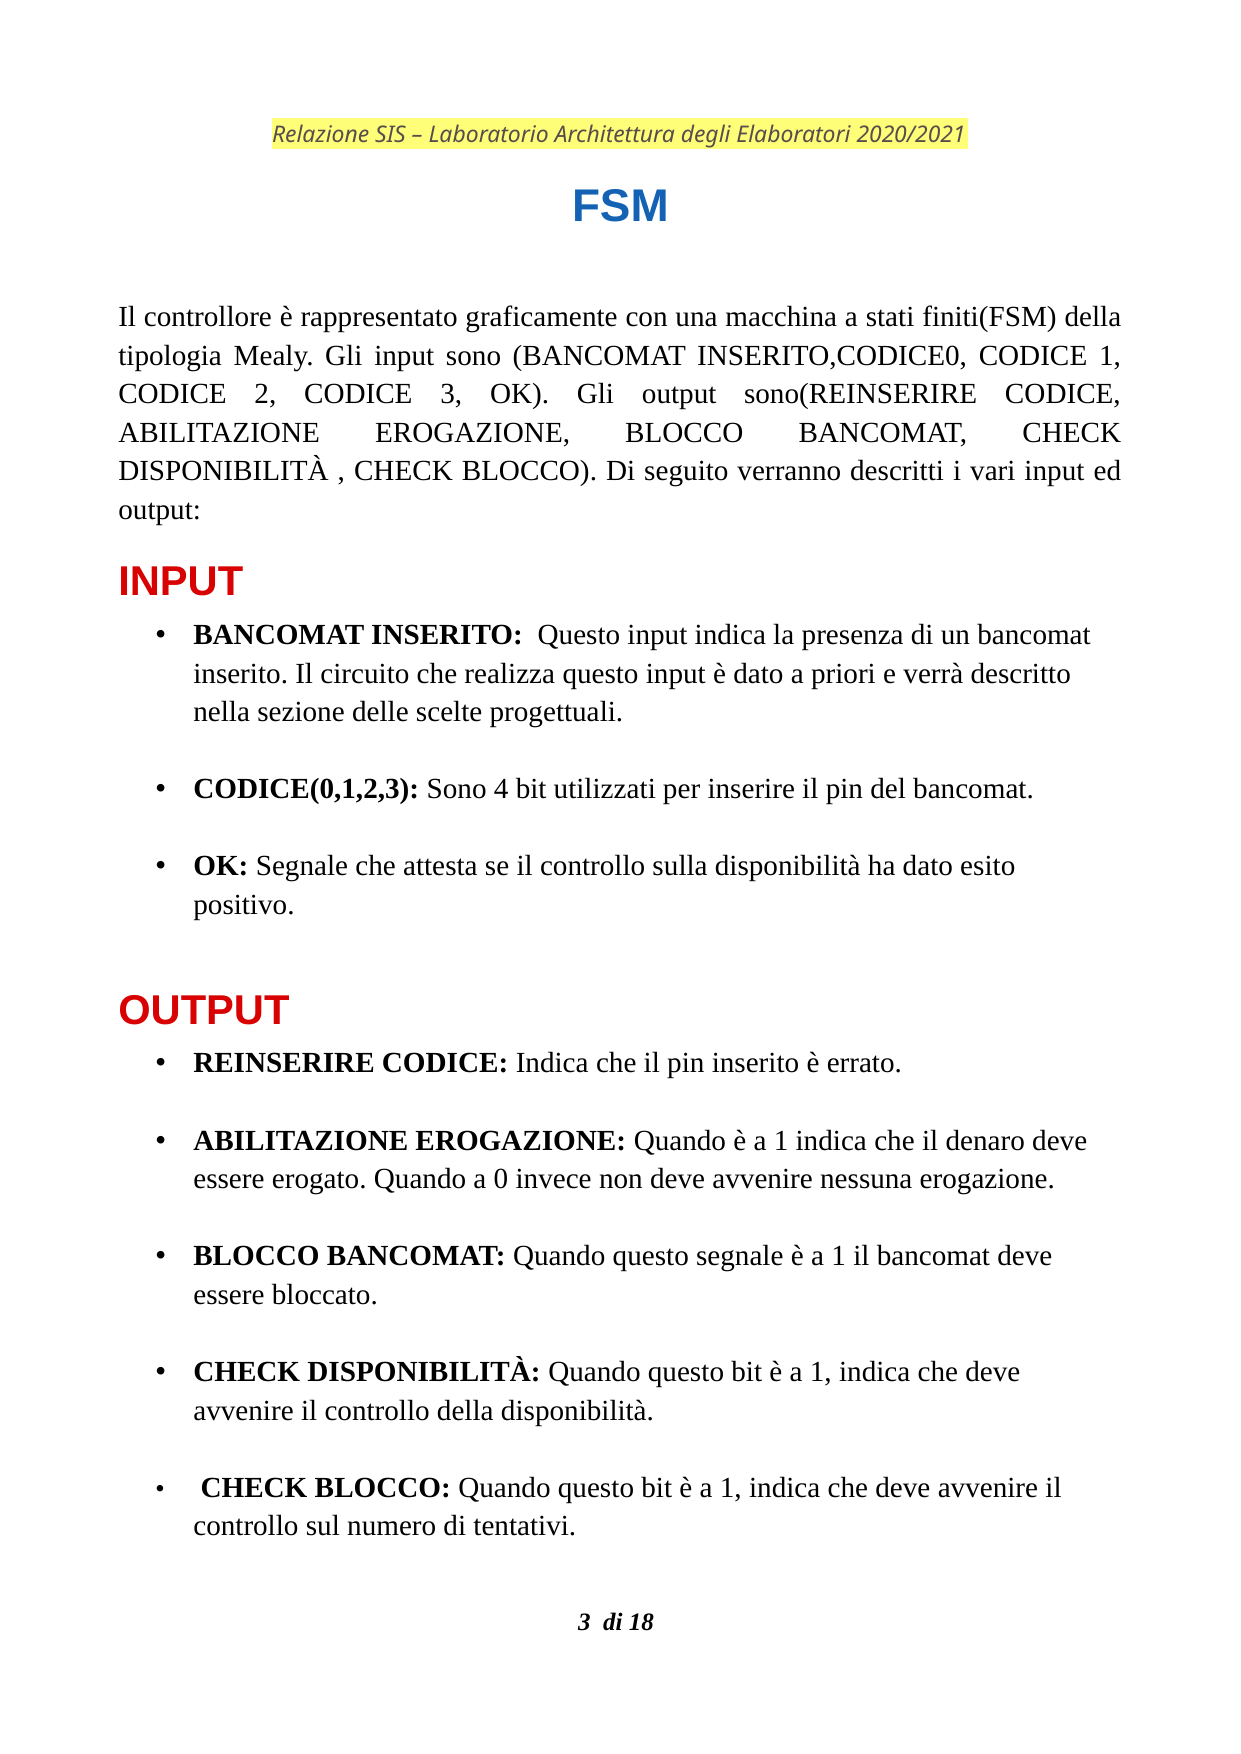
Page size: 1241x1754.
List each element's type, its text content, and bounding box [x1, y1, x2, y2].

text Il controllore è rappresentato graficamente con una macchina a stati finiti(FSM) della tipologia Mealy. Gli input sono (BANCOMAT INSERITO,CODICE0, CODICE 1, CODICE 2, CODICE 3, OK). Gli output sono(REINSERIRE CODICE, ABILITAZIONE EROGAZIONE, BLOCCO BANCOMAT, CHECK DISPONIBILITÀ , CHECK BLOCCO). Di seguito verranno descritti i vari input ed output: [118, 299, 1122, 525]
list CHECK DISPONIBILITÀ: Quando questo bit è a 1, indica che deve avvenire il controllo della disponibilità. [156, 1354, 1122, 1426]
list OK: Segnale che attesta se il controllo sulla disponibilità ha dato esito positivo. [156, 848, 1122, 921]
subtitle OUTPUT [118, 985, 1122, 1033]
list CODICE(0,1,2,3): Sono 4 bit utilizzati per inserire il pin del bancomat. [156, 771, 1122, 805]
subtitle FSM [118, 179, 1122, 232]
list CHECK BLOCCO: Quando questo bit è a 1, indica che deve avvenire il controllo sul numero di tentativi. [156, 1470, 1122, 1542]
list BLOCCO BANCOMAT: Quando questo segnale è a 1 il bancomat deve essere bloccato. [156, 1238, 1122, 1311]
list BANCOMAT INSERITO: Questo input indica la presenza di un bancomat inserito. Il circuito che realizza questo input è dato a priori e verrà descritto nella sezione delle scelte progettuali. [156, 617, 1122, 728]
subtitle INPUT [118, 557, 1122, 604]
list ABILITAZIONE EROGAZIONE: Quando è a 1 indica che il denaro deve essere erogato. Quando a 0 invece non deve avvenire nessuna erogazione. [156, 1123, 1122, 1195]
list REINSERIRE CODICE: Indica che il pin inserito è errato. [156, 1046, 1122, 1079]
